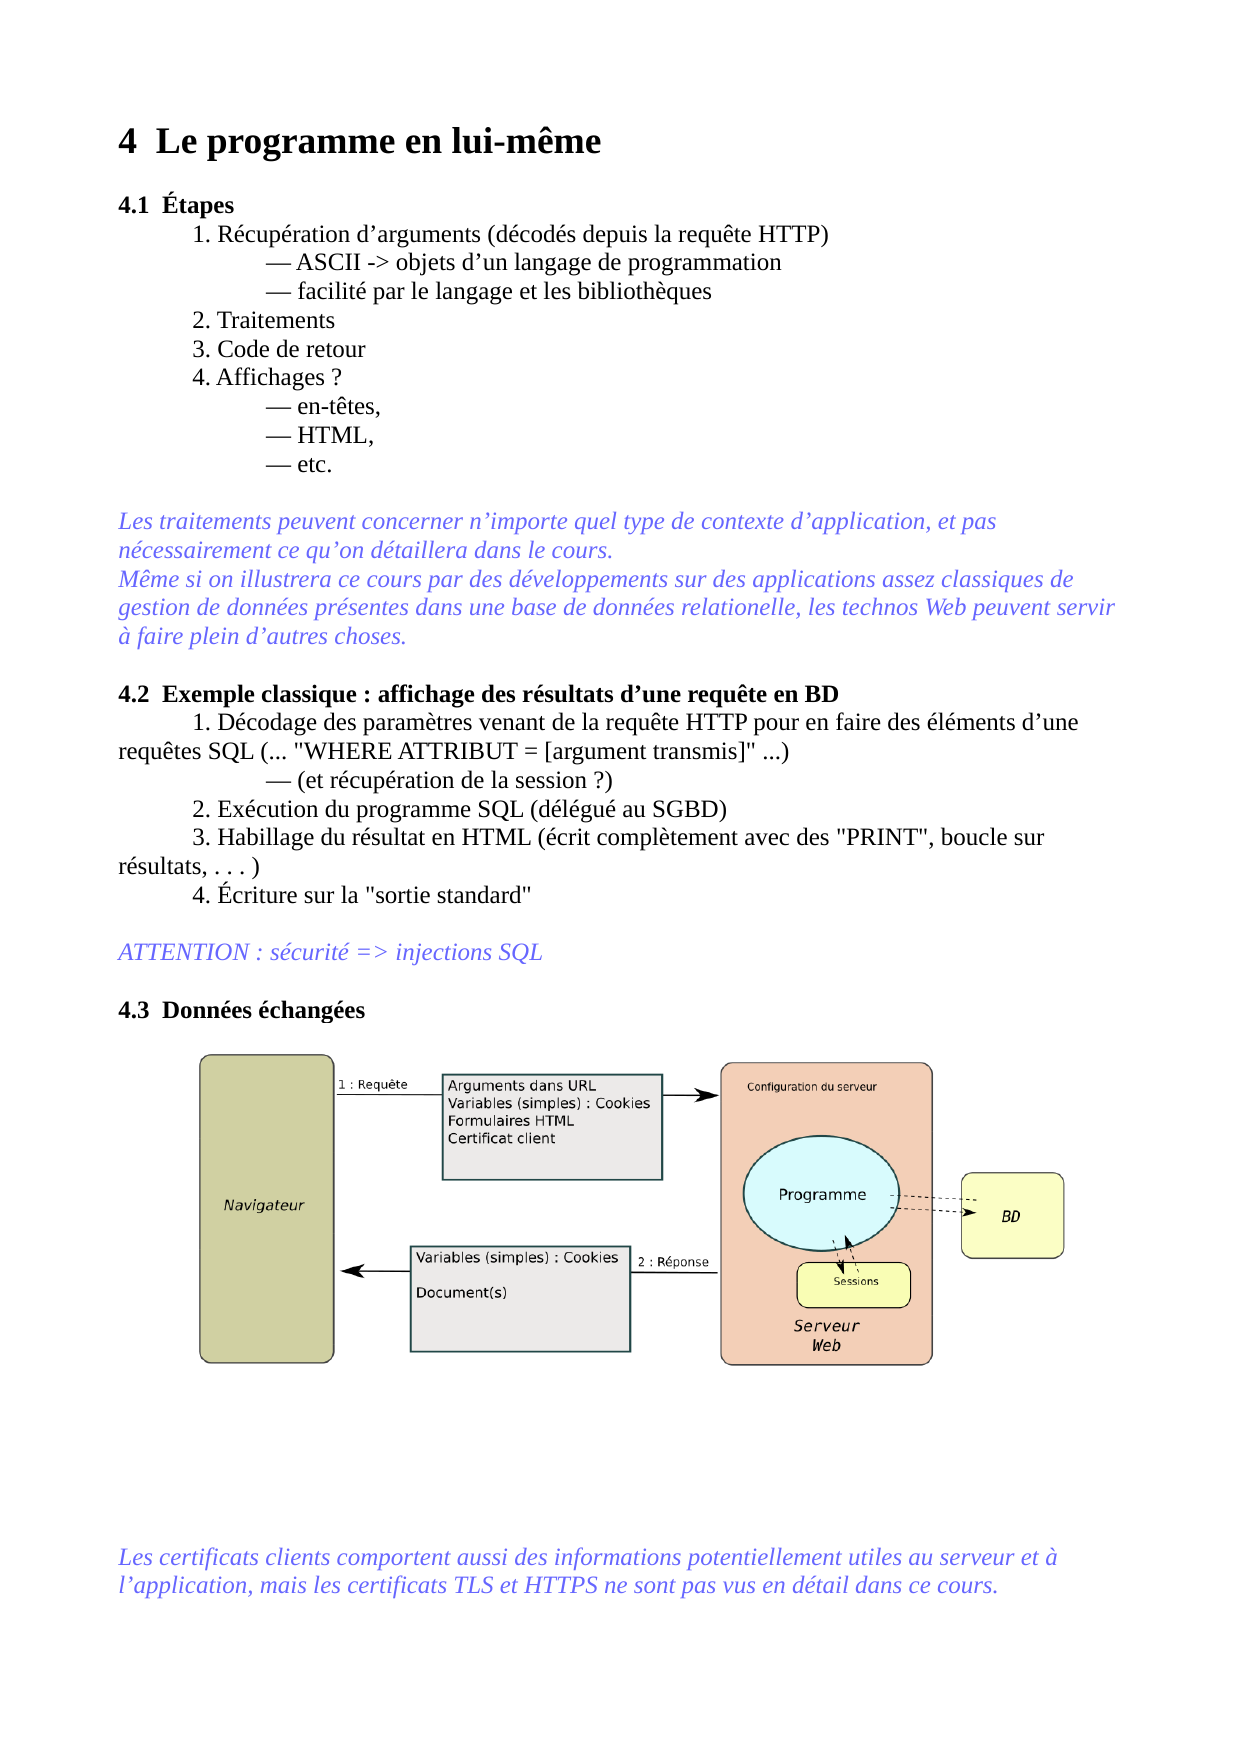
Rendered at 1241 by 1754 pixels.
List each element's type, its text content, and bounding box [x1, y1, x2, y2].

text — en-têtes, [118, 391, 1122, 420]
text 4.3 Données échangées [118, 995, 1122, 1024]
text 1. Récupération d’arguments (décodés depuis la requête HTTP) [118, 219, 1122, 247]
text — etc. [118, 449, 1122, 477]
text 2. Exécution du programme SQL (délégué au SGBD) [118, 794, 1122, 822]
text 3. Code de retour [118, 334, 1122, 362]
text — HTML, [118, 420, 1122, 449]
picture [169, 1023, 1071, 1514]
text 1. Décodage des paramètres venant de la requête HTTP pour en faire des éléments d’une requêtes SQL (... "WHERE ATTRIBUT = [argument transmis]" ...) [118, 707, 1122, 765]
text 4. Écriture sur la "sortie standard" [118, 880, 1122, 909]
text — (et récupération de la session ?) [118, 765, 1122, 794]
text ATTENTION : sécurité => injections SQL [118, 937, 1122, 966]
text 3. Habillage du résultat en HTML (écrit complètement avec des "PRINT", boucle sur résultats, . . . ) [118, 822, 1122, 880]
text 4.2 Exemple classique : affichage des résultats d’une requête en BD [118, 679, 1122, 707]
text 4 Le programme en lui-même [118, 118, 1122, 161]
text Même si on illustrera ce cours par des développements sur des applications assez classiques de gestion de données présentes dans une base de données relationelle, les technos Web peuvent servir à faire plein d’autres choses. [118, 564, 1122, 650]
text Les traitements peuvent concerner n’importe quel type de contexte d’application, et pas nécessairement ce qu’on détaillera dans le cours. [118, 506, 1122, 564]
text — ASCII -> objets d’un langage de programmation [118, 247, 1122, 276]
text 4. Affichages ? [118, 362, 1122, 391]
text 2. Traitements [118, 305, 1122, 334]
text 4.1 Étapes [118, 190, 1122, 219]
text Les certificats clients comportent aussi des informations potentiellement utiles au serveur et à l’application, mais les certificats TLS et HTTPS ne sont pas vus en détail dans ce cours. [118, 1542, 1122, 1599]
text — facilité par le langage et les bibliothèques [118, 276, 1122, 305]
